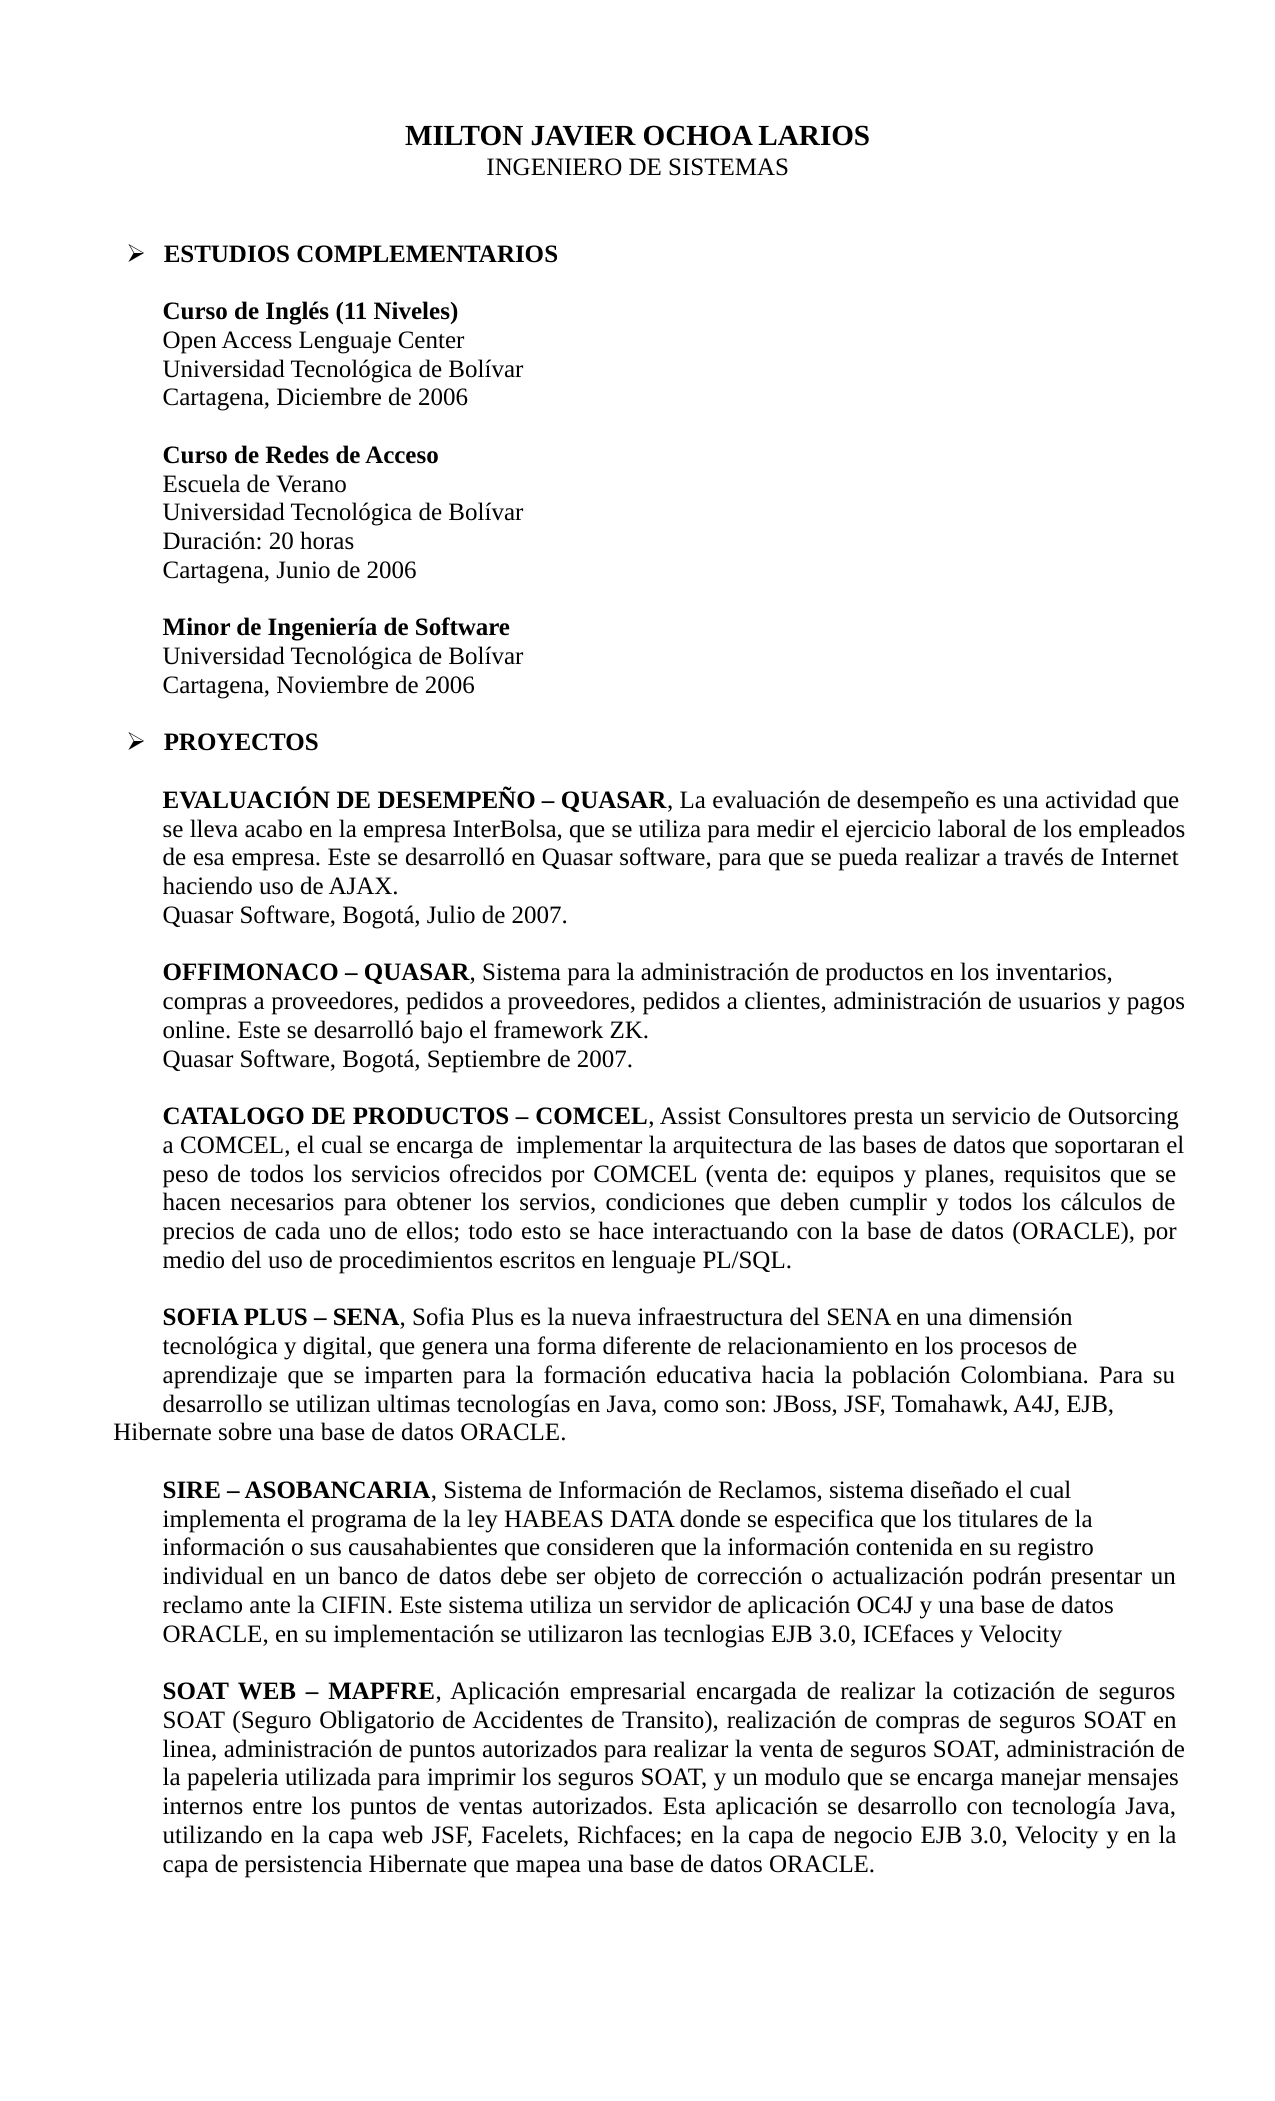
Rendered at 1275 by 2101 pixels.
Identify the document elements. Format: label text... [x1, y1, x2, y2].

text Escuela de Verano [88, 469, 1186, 497]
list PROYECTOS [126, 727, 1186, 756]
text SOFIA PLUS – SENA, Sofia Plus es la nueva infraestructura del SENA en una dimensión tecnológica y digital, que genera una forma diferente de relacionamiento en los procesos de aprendizaje que se imparten para la formación educativa hacia la población Colombiana. Para su desarrollo se utilizan ultimas tecnologías en Java, como son: JBoss, JSF, Tomahawk, A4J, EJB, Hibernate sobre una base de datos ORACLE. [88, 1302, 1186, 1446]
text Universidad Tecnológica de Bolívar [88, 354, 1186, 382]
text Curso de Redes de Acceso [88, 440, 1186, 469]
text Universidad Tecnológica de Bolívar [88, 641, 1186, 670]
list ESTUDIOS COMPLEMENTARIOS [126, 239, 1186, 267]
text Curso de Inglés (11 Niveles) [88, 296, 1186, 325]
text Cartagena, Noviembre de 2006 [88, 670, 1186, 699]
text Quasar Software, Bogotá, Julio de 2007. [88, 900, 1186, 929]
text SIRE – ASOBANCARIA, Sistema de Información de Reclamos, sistema diseñado el cual implementa el programa de la ley HABEAS DATA donde se especifica que los titulares de la información o sus causahabientes que consideren que la información contenida en su registro individual en un banco de datos debe ser objeto de corrección o actualización podrán presentar un reclamo ante la CIFIN. Este sistema utiliza un servidor de aplicación OC4J y una base de datos ORACLE, en su implementación se utilizaron las tecnlogias EJB 3.0, ICEfaces y Velocity [88, 1475, 1186, 1647]
text SOAT WEB – MAPFRE, Aplicación empresarial encargada de realizar la cotización de seguros SOAT (Seguro Obligatorio de Accidentes de Transito), realización de compras de seguros SOAT en linea, administración de puntos autorizados para realizar la venta de seguros SOAT, administración de la papeleria utilizada para imprimir los seguros SOAT, y un modulo que se encarga manejar mensajes internos entre los puntos de ventas autorizados. Esta aplicación se desarrollo con tecnología Java, utilizando en la capa web JSF, Facelets, Richfaces; en la capa de negocio EJB 3.0, Velocity y en la capa de persistencia Hibernate que mapea una base de datos ORACLE. [88, 1676, 1186, 1877]
text Minor de Ingeniería de Software [88, 612, 1186, 641]
text CATALOGO DE PRODUCTOS – COMCEL, Assist Consultores presta un servicio de Outsorcing a COMCEL, el cual se encarga de implementar la arquitectura de las bases de datos que soportaran el peso de todos los servicios ofrecidos por COMCEL (venta de: equipos y planes, requisitos que se hacen necesarios para obtener los servios, condiciones que deben cumplir y todos los cálculos de precios de cada uno de ellos; todo esto se hace interactuando con la base de datos (ORACLE), por medio del uso de procedimientos escritos en lenguaje PL/SQL. [88, 1101, 1186, 1274]
text OFFIMONACO – QUASAR, Sistema para la administración de productos en los inventarios, compras a proveedores, pedidos a proveedores, pedidos a clientes, administración de usuarios y pagos online. Este se desarrolló bajo el framework ZK. [88, 957, 1186, 1044]
text Cartagena, Junio de 2006 [88, 555, 1186, 584]
text Cartagena, Diciembre de 2006 [88, 382, 1186, 411]
text Open Access Lenguaje Center [88, 325, 1186, 354]
text EVALUACIÓN DE DESEMPEÑO – QUASAR, La evaluación de desempeño es una actividad que se lleva acabo en la empresa InterBolsa, que se utiliza para medir el ejercicio laboral de los empleados de esa empresa. Este se desarrolló en Quasar software, para que se pueda realizar a través de Internet haciendo uso de AJAX. [88, 785, 1186, 900]
text Quasar Software, Bogotá, Septiembre de 2007. [88, 1044, 1186, 1072]
text Universidad Tecnológica de Bolívar [88, 497, 1186, 526]
text Duración: 20 horas [88, 526, 1186, 555]
